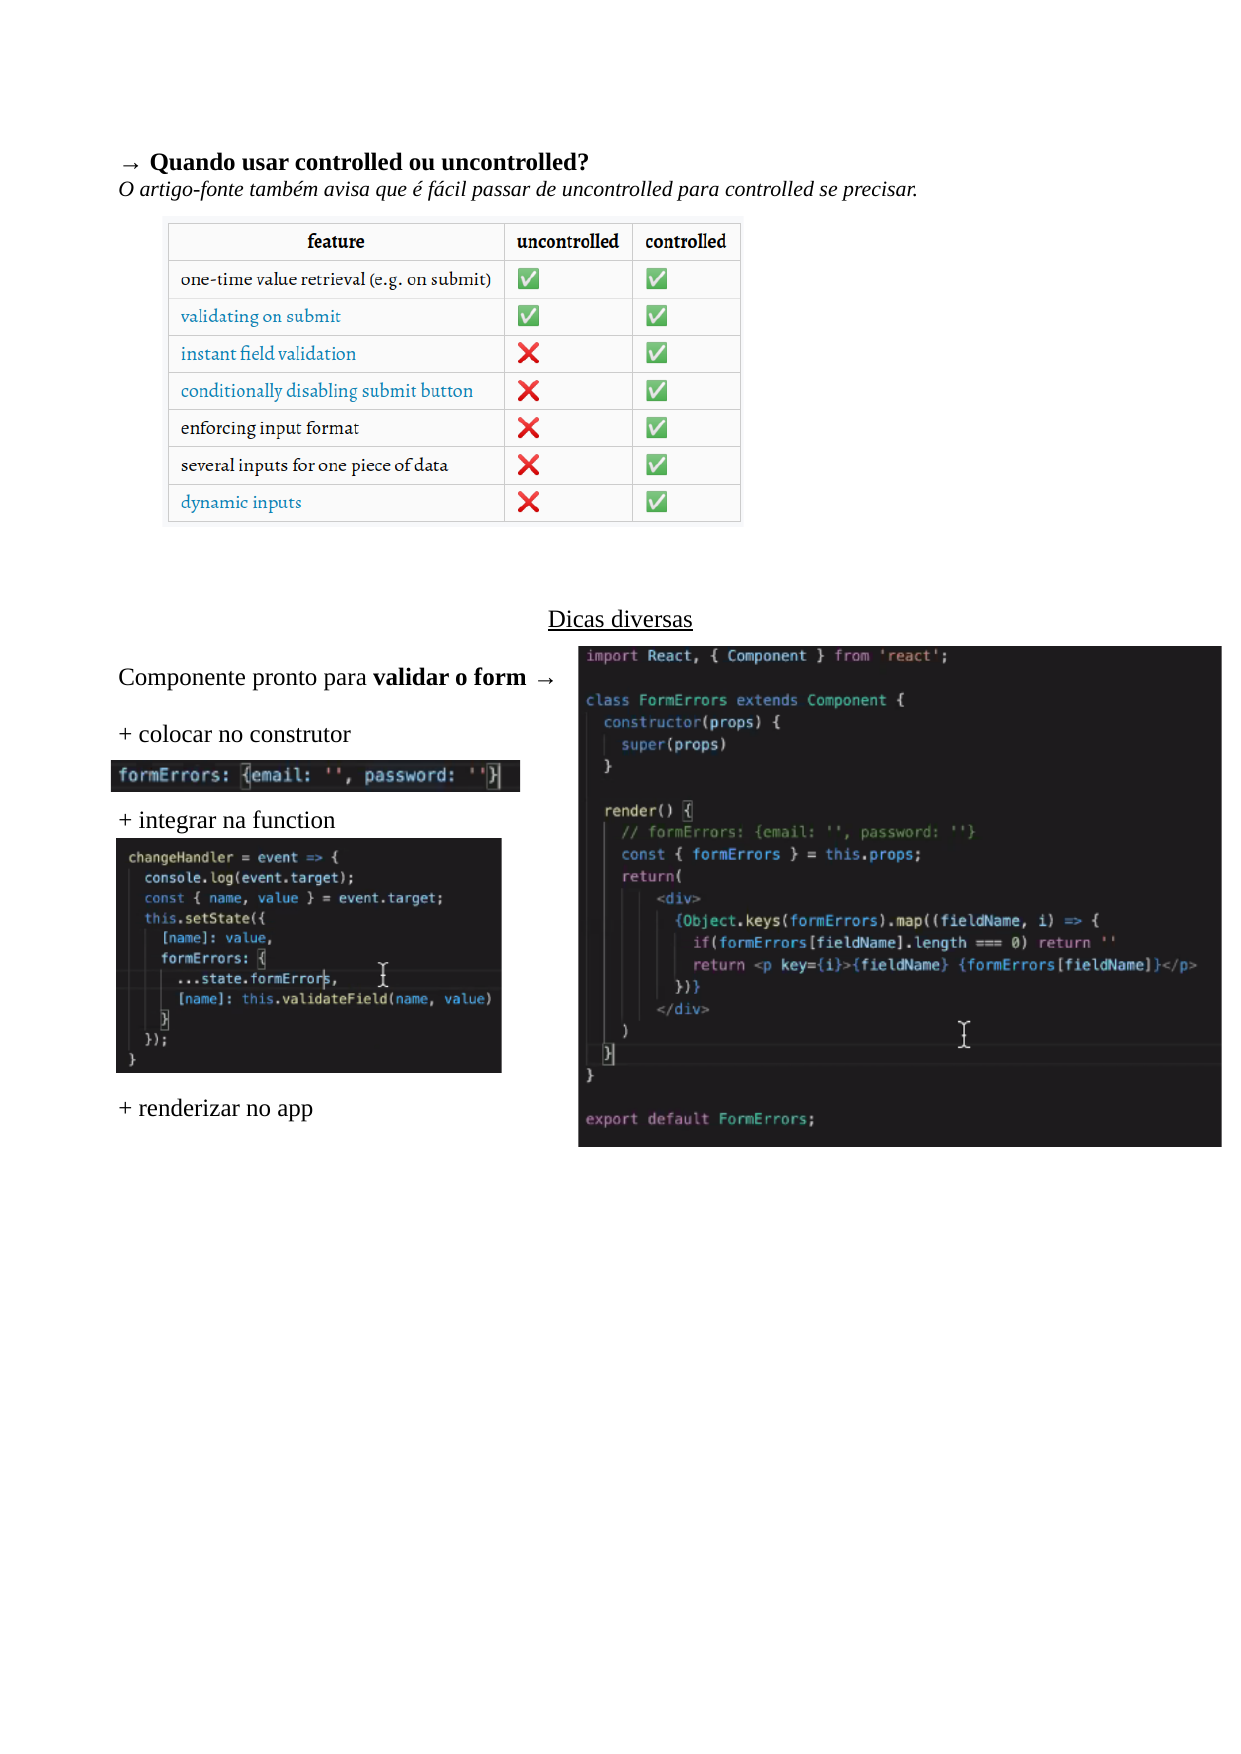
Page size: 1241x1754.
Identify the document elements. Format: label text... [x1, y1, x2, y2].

text Componente pronto para validar o form → [118, 662, 578, 690]
picture [110, 760, 521, 792]
text + integrar na function [118, 805, 578, 834]
picture [162, 216, 744, 527]
text + colocar no construtor [118, 719, 578, 748]
text Dicas diversas [118, 604, 1122, 633]
picture [578, 646, 1222, 1147]
text + renderizar no app [118, 1093, 578, 1122]
text O artigo-fonte também avisa que é fácil passar de uncontrolled para controlled se precisar. [118, 176, 1122, 201]
text → Quando usar controlled ou uncontrolled? [118, 147, 1122, 176]
picture [116, 838, 502, 1073]
